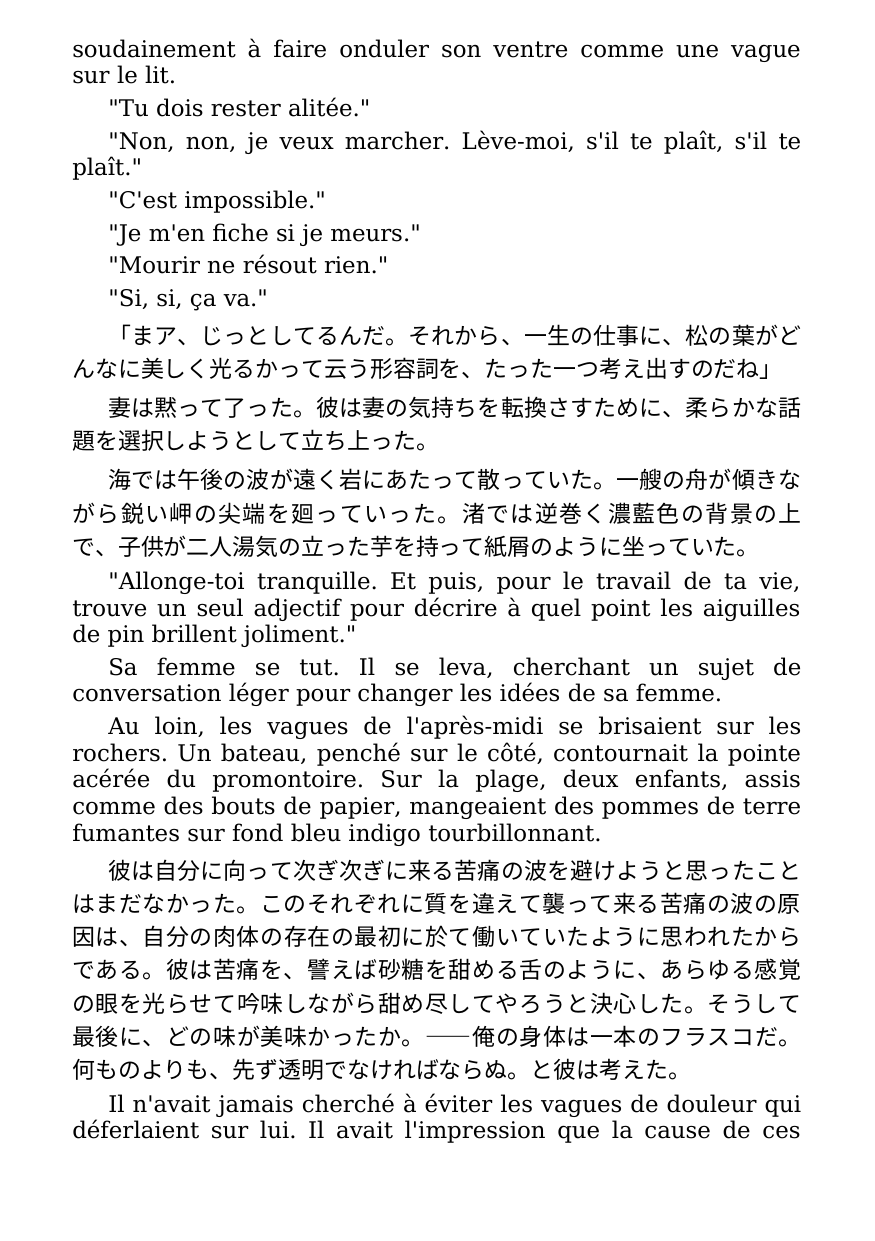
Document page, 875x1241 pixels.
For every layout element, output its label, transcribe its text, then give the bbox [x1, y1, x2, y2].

text 彼は自分に向って次ぎ次ぎに来る苦痛の波を避けようと思ったことはまだなかった。このそれぞれに質を違えて襲って来る苦痛の波の原因は、自分の肉体の存在の最初に於て働いていたように思われたからである。彼は苦痛を、譬えば砂糖を甜める舌のように、あらゆる感覚の眼を光らせて吟味しながら甜め尽してやろうと決心した。そうして最後に、どの味が美味かったか。――俺の身体は一本のフラスコだ。何ものよりも、先ず透明でなければならぬ。と彼は考えた。 [72, 852, 802, 1085]
text 妻は黙って了った。彼は妻の気持ちを転換さすために、柔らかな話題を選択しようとして立ち上った。 [72, 390, 802, 456]
text Au loin, les vagues de l'après-midi se brisaient sur les rochers. Un bateau, penché sur le côté, contournait la pointe acérée du promontoire. Sur la plage, deux enfants, assis comme des bouts de papier, mangeaient des pommes de terre fumantes sur fond bleu indigo tourbillonnant. [72, 713, 802, 847]
text "Je m'en fiche si je meurs." [72, 220, 802, 246]
text Sa femme se tut. Il se leva, cherchant un sujet de conversation léger pour changer les idées de sa femme. [72, 654, 802, 707]
text soudainement à faire onduler son ventre comme une vague sur le lit. [72, 36, 802, 89]
text Il n'avait jamais cherché à éviter les vagues de douleur qui déferlaient sur lui. Il avait l'impression que la cause de ces [72, 1091, 802, 1144]
text 海では午後の波が遠く岩にあたって散っていた。一艘の舟が傾きながら鋭い岬の尖端を廻っていった。渚では逆巻く濃藍色の背景の上で、子供が二人湯気の立った芋を持って紙屑のように坐っていた。 [72, 462, 802, 562]
text "Non, non, je veux marcher. Lève-moi, s'il te plaît, s'il te plaît." [72, 128, 802, 181]
text "Allonge-toi tranquille. Et puis, pour le travail de ta vie, trouve un seul adjectif pour décrire à quel point les aiguilles de pin brillent joliment." [72, 568, 802, 648]
text "C'est impossible." [72, 187, 802, 214]
text "Mourir ne résout rien." [72, 252, 802, 279]
text 「まア、じっとしてるんだ。それから、一生の仕事に、松の葉がどんなに美しく光るかって云う形容詞を、たった一つ考え出すのだね」 [72, 318, 802, 384]
text "Si, si, ça va." [72, 285, 802, 312]
text "Tu dois rester alitée." [72, 95, 802, 122]
